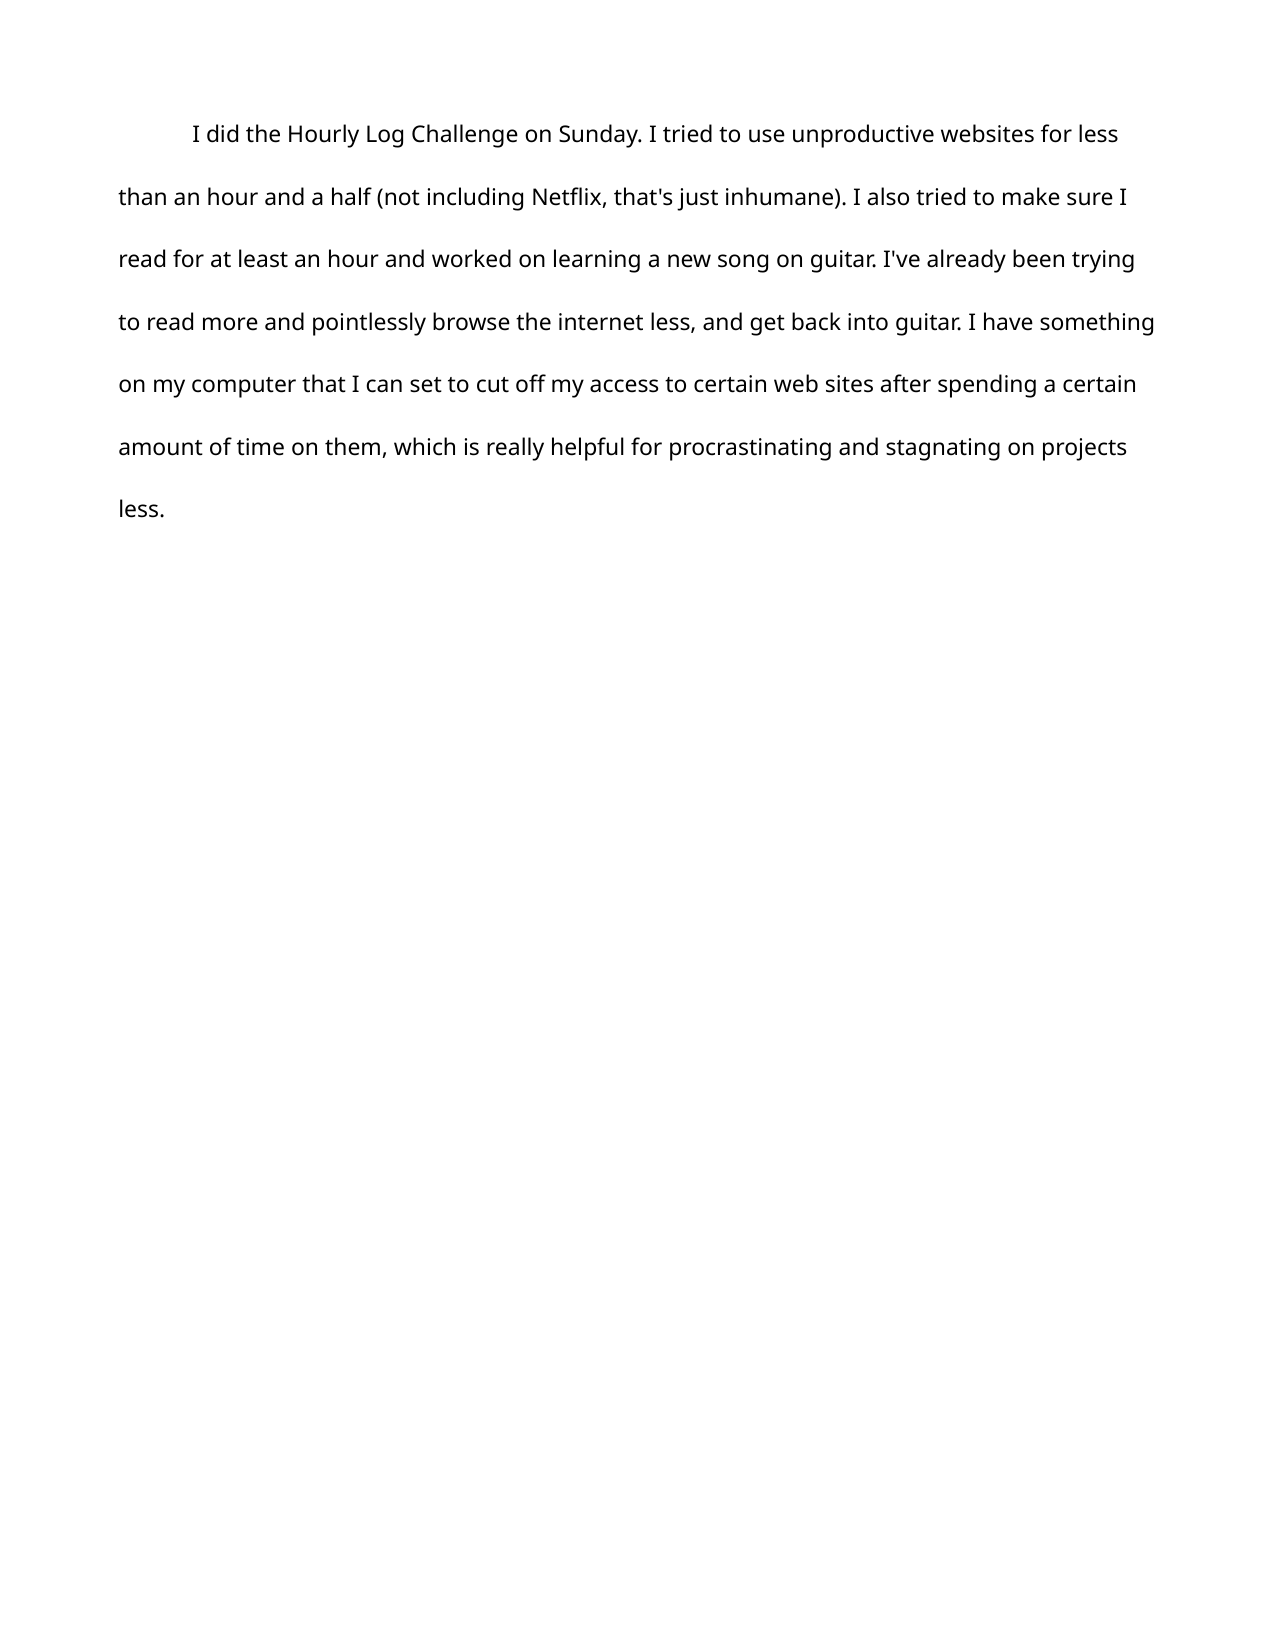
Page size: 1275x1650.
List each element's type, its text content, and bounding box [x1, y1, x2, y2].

text I did the Hourly Log Challenge on Sunday. I tried to use unproductive websites for less than an hour and a half (not including Netflix, that's just inhumane). I also tried to make sure I read for at least an hour and worked on learning a new song on guitar. I've already been trying to read more and pointlessly browse the internet less, and get back into guitar. I have something on my computer that I can set to cut off my access to certain web sites after spending a certain amount of time on them, which is really helpful for procrastinating and stagnating on projects less. [118, 118, 1157, 524]
